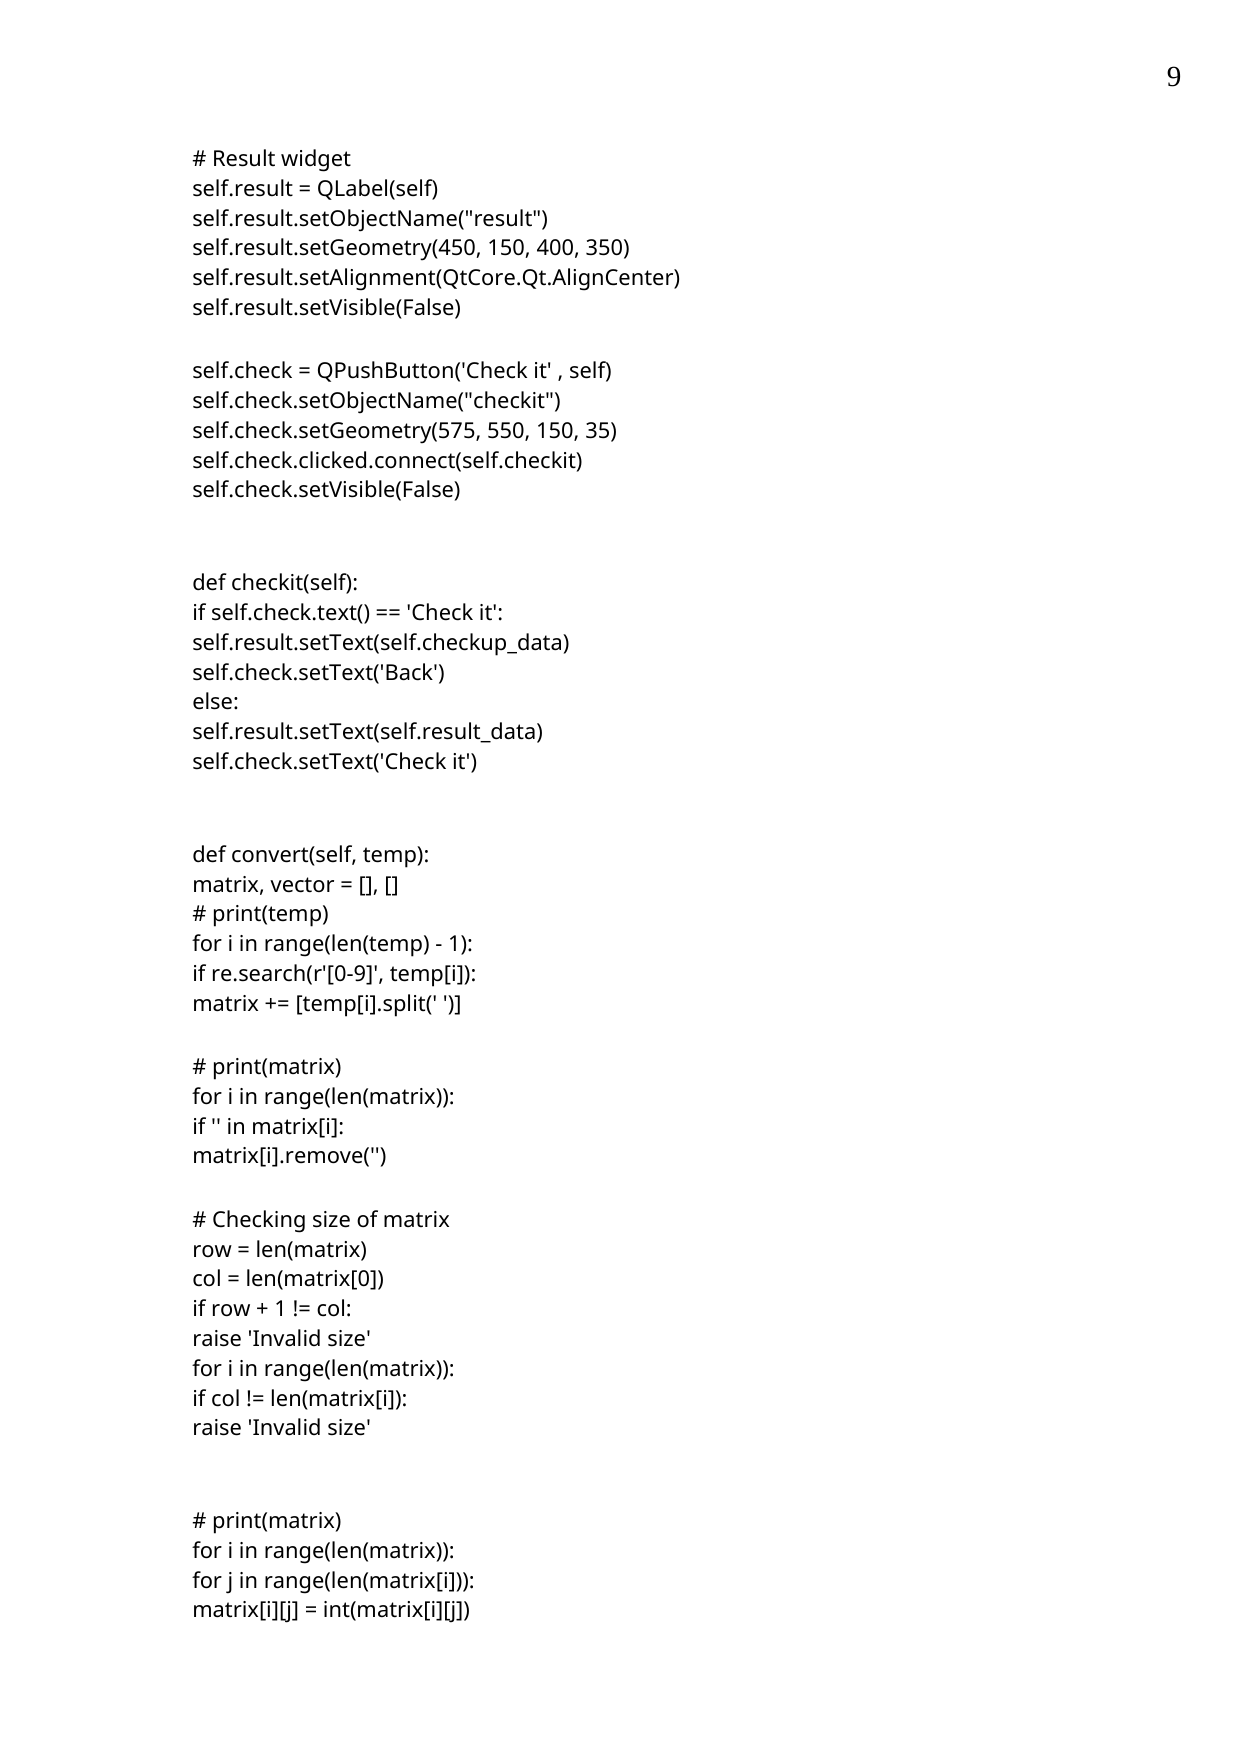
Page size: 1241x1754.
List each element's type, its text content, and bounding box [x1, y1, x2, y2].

text self.check.setObjectName("checkit") [118, 385, 1181, 415]
text if row + 1 != col: [118, 1293, 1181, 1323]
text # Result widget [118, 143, 1181, 173]
text matrix[i][j] = int(matrix[i][j]) [118, 1594, 1181, 1624]
text if re.search(r'[0-9]', temp[i]): [118, 958, 1181, 988]
text self.result = QLabel(self) [118, 173, 1181, 202]
text self.result.setText(self.result_data) [118, 716, 1181, 746]
text if '' in matrix[i]: [118, 1111, 1181, 1140]
text else: [118, 686, 1181, 716]
text matrix += [temp[i].split(' ')] [118, 988, 1181, 1017]
text self.check.setText('Check it') [118, 746, 1181, 776]
text # print(matrix) [118, 1051, 1181, 1081]
text self.check.setText('Back') [118, 657, 1181, 686]
text for j in range(len(matrix[i])): [118, 1565, 1181, 1594]
text if col != len(matrix[i]): [118, 1382, 1181, 1412]
text # print(temp) [118, 898, 1181, 928]
text matrix[i].remove('') [118, 1140, 1181, 1170]
text self.result.setGeometry(450, 150, 400, 350) [118, 232, 1181, 262]
text if self.check.text() == 'Check it': [118, 597, 1181, 627]
text self.result.setObjectName("result") [118, 202, 1181, 232]
text for i in range(len(temp) - 1): [118, 928, 1181, 958]
text self.check = QPushButton('Check it' , self) [118, 355, 1181, 385]
text row = len(matrix) [118, 1233, 1181, 1263]
text self.check.setGeometry(575, 550, 150, 35) [118, 415, 1181, 444]
text self.check.setVisible(False) [118, 474, 1181, 504]
text def convert(self, temp): [118, 839, 1181, 868]
text matrix, vector = [], [] [118, 868, 1181, 898]
text for i in range(len(matrix)): [118, 1353, 1181, 1382]
text # Checking size of matrix [118, 1204, 1181, 1233]
text # print(matrix) [118, 1505, 1181, 1535]
text self.result.setAlignment(QtCore.Qt.AlignCenter) [118, 262, 1181, 292]
text self.result.setText(self.checkup_data) [118, 627, 1181, 657]
text for i in range(len(matrix)): [118, 1535, 1181, 1565]
text self.result.setVisible(False) [118, 292, 1181, 322]
text raise 'Invalid size' [118, 1323, 1181, 1353]
text def checkit(self): [118, 567, 1181, 597]
text for i in range(len(matrix)): [118, 1081, 1181, 1111]
text raise 'Invalid size' [118, 1412, 1181, 1442]
text col = len(matrix[0]) [118, 1263, 1181, 1293]
text self.check.clicked.connect(self.checkit) [118, 444, 1181, 474]
